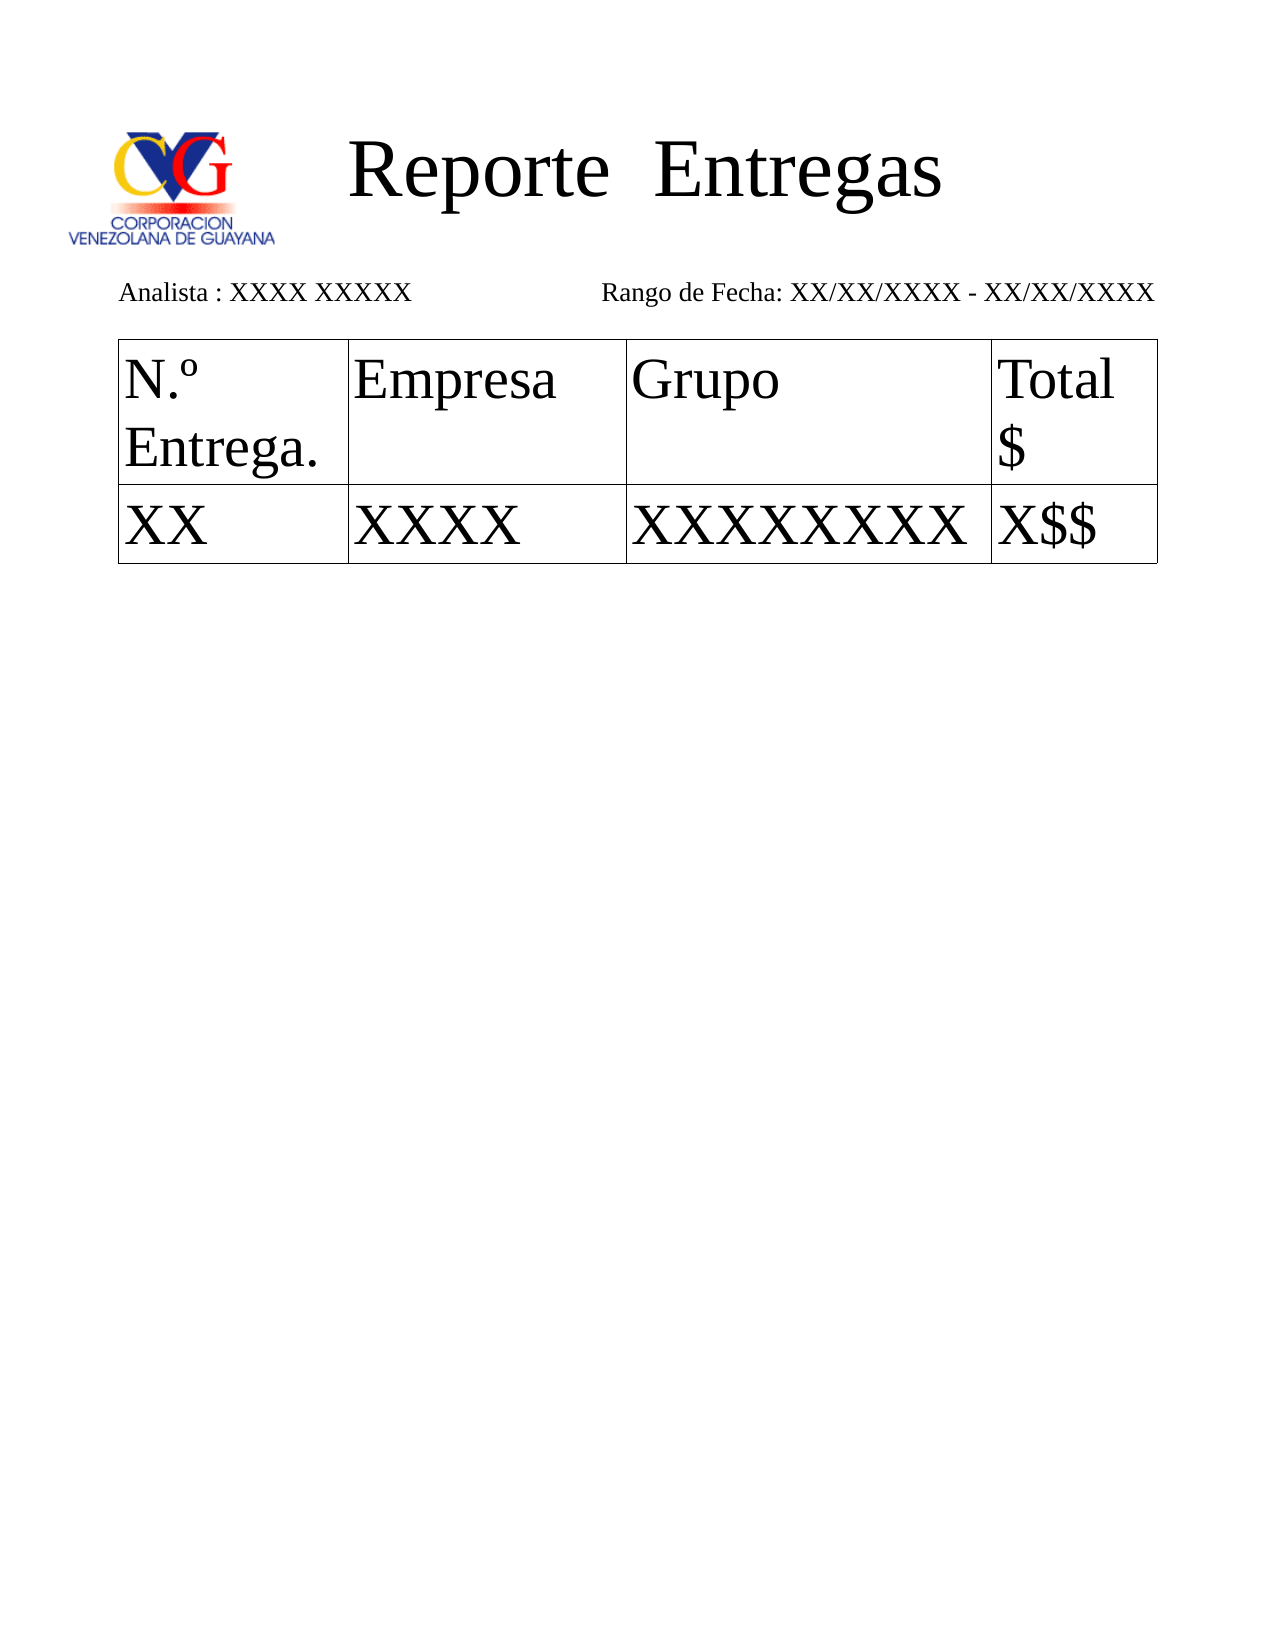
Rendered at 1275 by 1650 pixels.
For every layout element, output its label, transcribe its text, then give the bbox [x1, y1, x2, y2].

text Analista : XXXX XXXXX Rango de Fecha: XX/XX/XXXX - XX/XX/XXXX [118, 276, 1157, 307]
table_cell XX [119, 485, 348, 563]
table_cell XXXX [349, 485, 626, 563]
table_header Grupo [627, 340, 991, 484]
picture [57, 74, 286, 269]
text Reporte Entregas [286, 118, 1157, 214]
table_header Total $ [992, 340, 1157, 484]
table_header Empresa [349, 340, 626, 484]
table_cell XXXXXXXX [627, 485, 991, 563]
table_header N.º Entrega. [119, 340, 348, 484]
table_cell X$$ [992, 485, 1157, 563]
